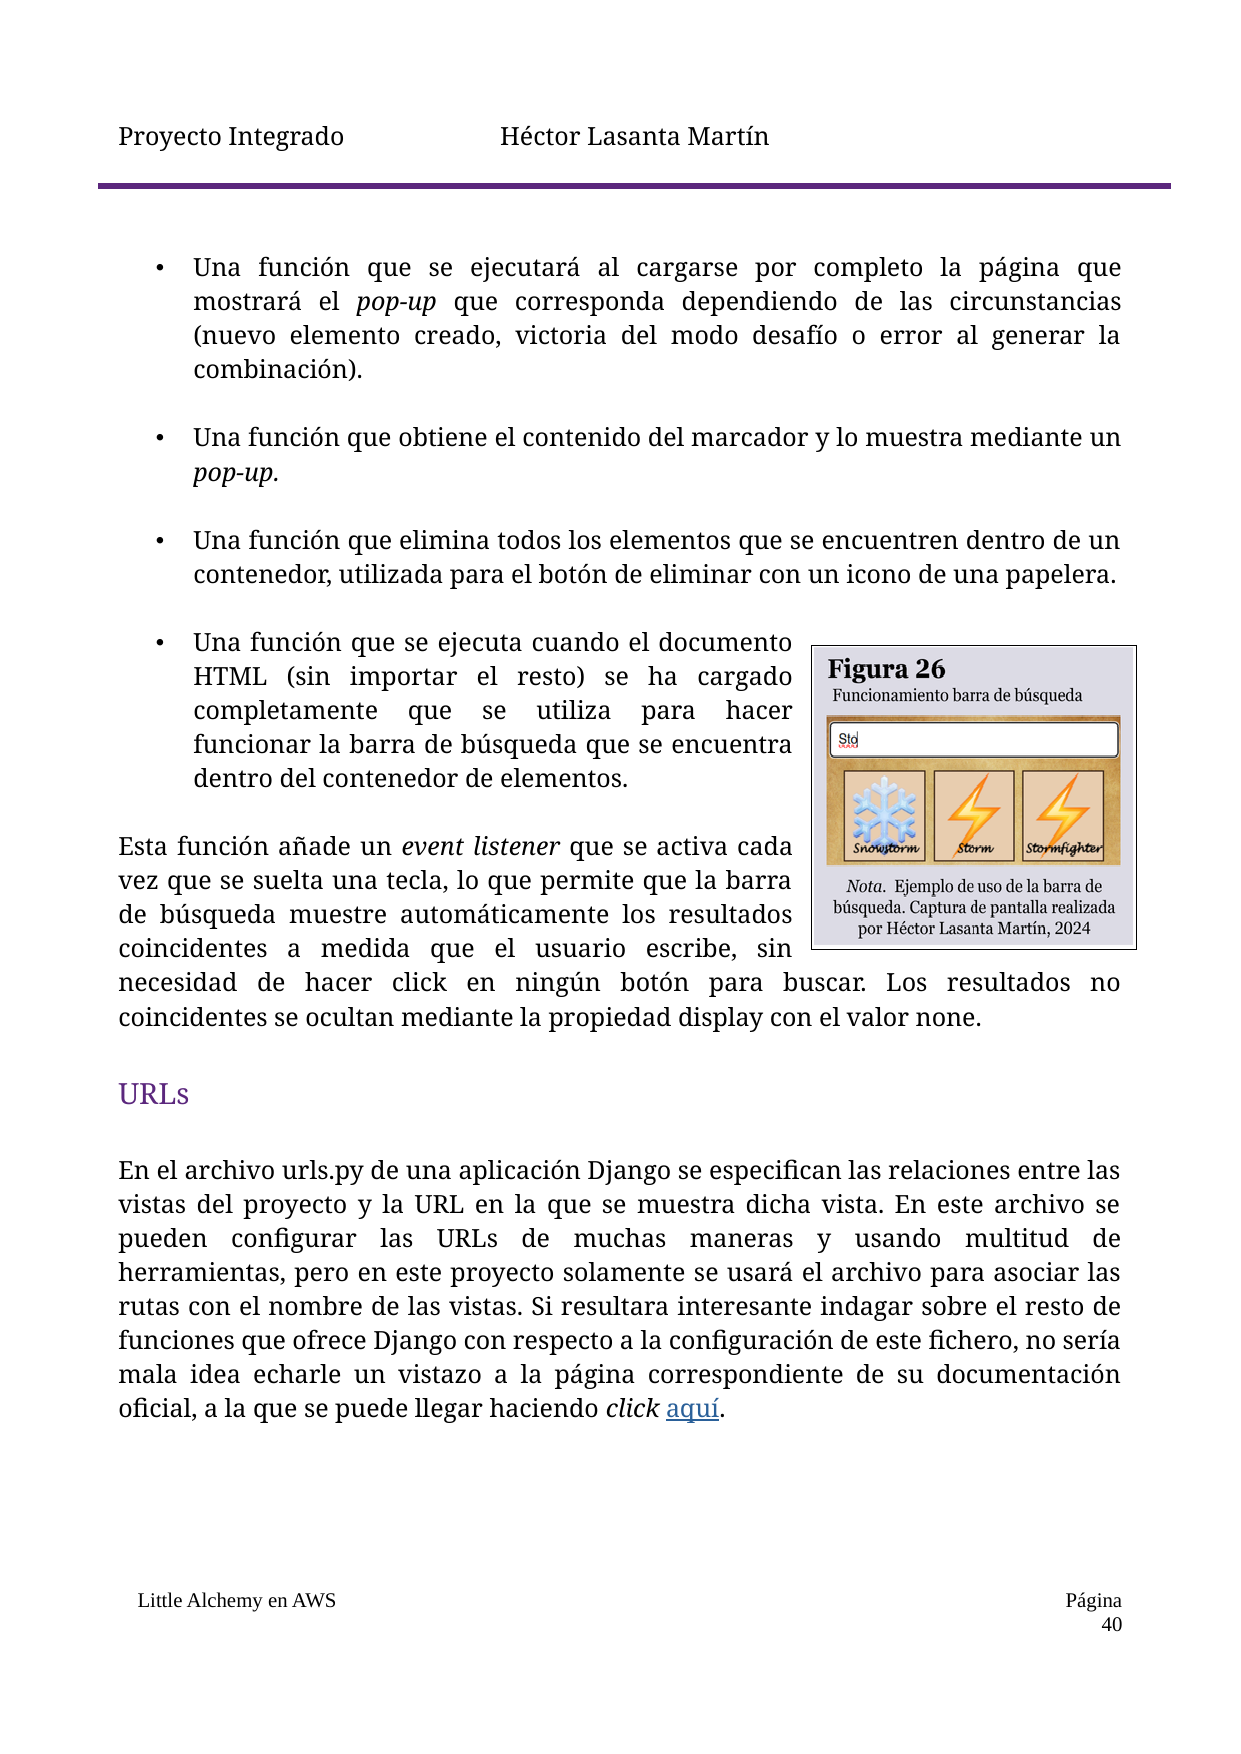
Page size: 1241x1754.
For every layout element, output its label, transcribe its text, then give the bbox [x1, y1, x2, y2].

list Una función que elimina todos los elementos que se encuentren dentro de un contenedor, utilizada para el botón de eliminar con un icono de una papelera. [156, 522, 1122, 590]
text En el archivo urls.py de una aplicación Django se especifican las relaciones entre las vistas del proyecto y la URL en la que se muestra dicha vista. En este archivo se pueden configurar las URLs de muchas maneras y usando multitud de herramientas, pero en este proyecto solamente se usará el archivo para asociar las rutas con el nombre de las vistas. Si resultara interesante indagar sobre el resto de funciones que ofrece Django con respecto a la configuración de este fichero, no sería mala idea echarle un vistazo a la página correspondiente de su documentación oficial, a la que se puede llegar haciendo click aquí. [118, 1152, 1122, 1425]
text Esta función añade un event listener que se activa cada vez que se suelta una tecla, lo que permite que la barra de búsqueda muestre automáticamente los resultados coincidentes a medida que el usuario escribe, sin necesidad de hacer click en ningún botón para buscar. Los resultados no coincidentes se ocultan mediante la propiedad display con el valor none. [118, 829, 1122, 1033]
picture [814, 647, 1134, 947]
list Una función que se ejecuta cuando el documento HTML (sin importar el resto) se ha cargado completamente que se utiliza para hacer funcionar la barra de búsqueda que se encuentra dentro del contenedor de elementos. [156, 624, 1122, 795]
list Una función que se ejecutará al cargarse por completo la página que mostrará el pop-up que corresponda dependiendo de las circunstancias (nuevo elemento creado, victoria del modo desafío o error al generar la combinación). [156, 250, 1122, 386]
text URLs [118, 1073, 1122, 1113]
list Una función que obtiene el contenido del marcador y lo muestra mediante un pop-up. [156, 420, 1122, 488]
